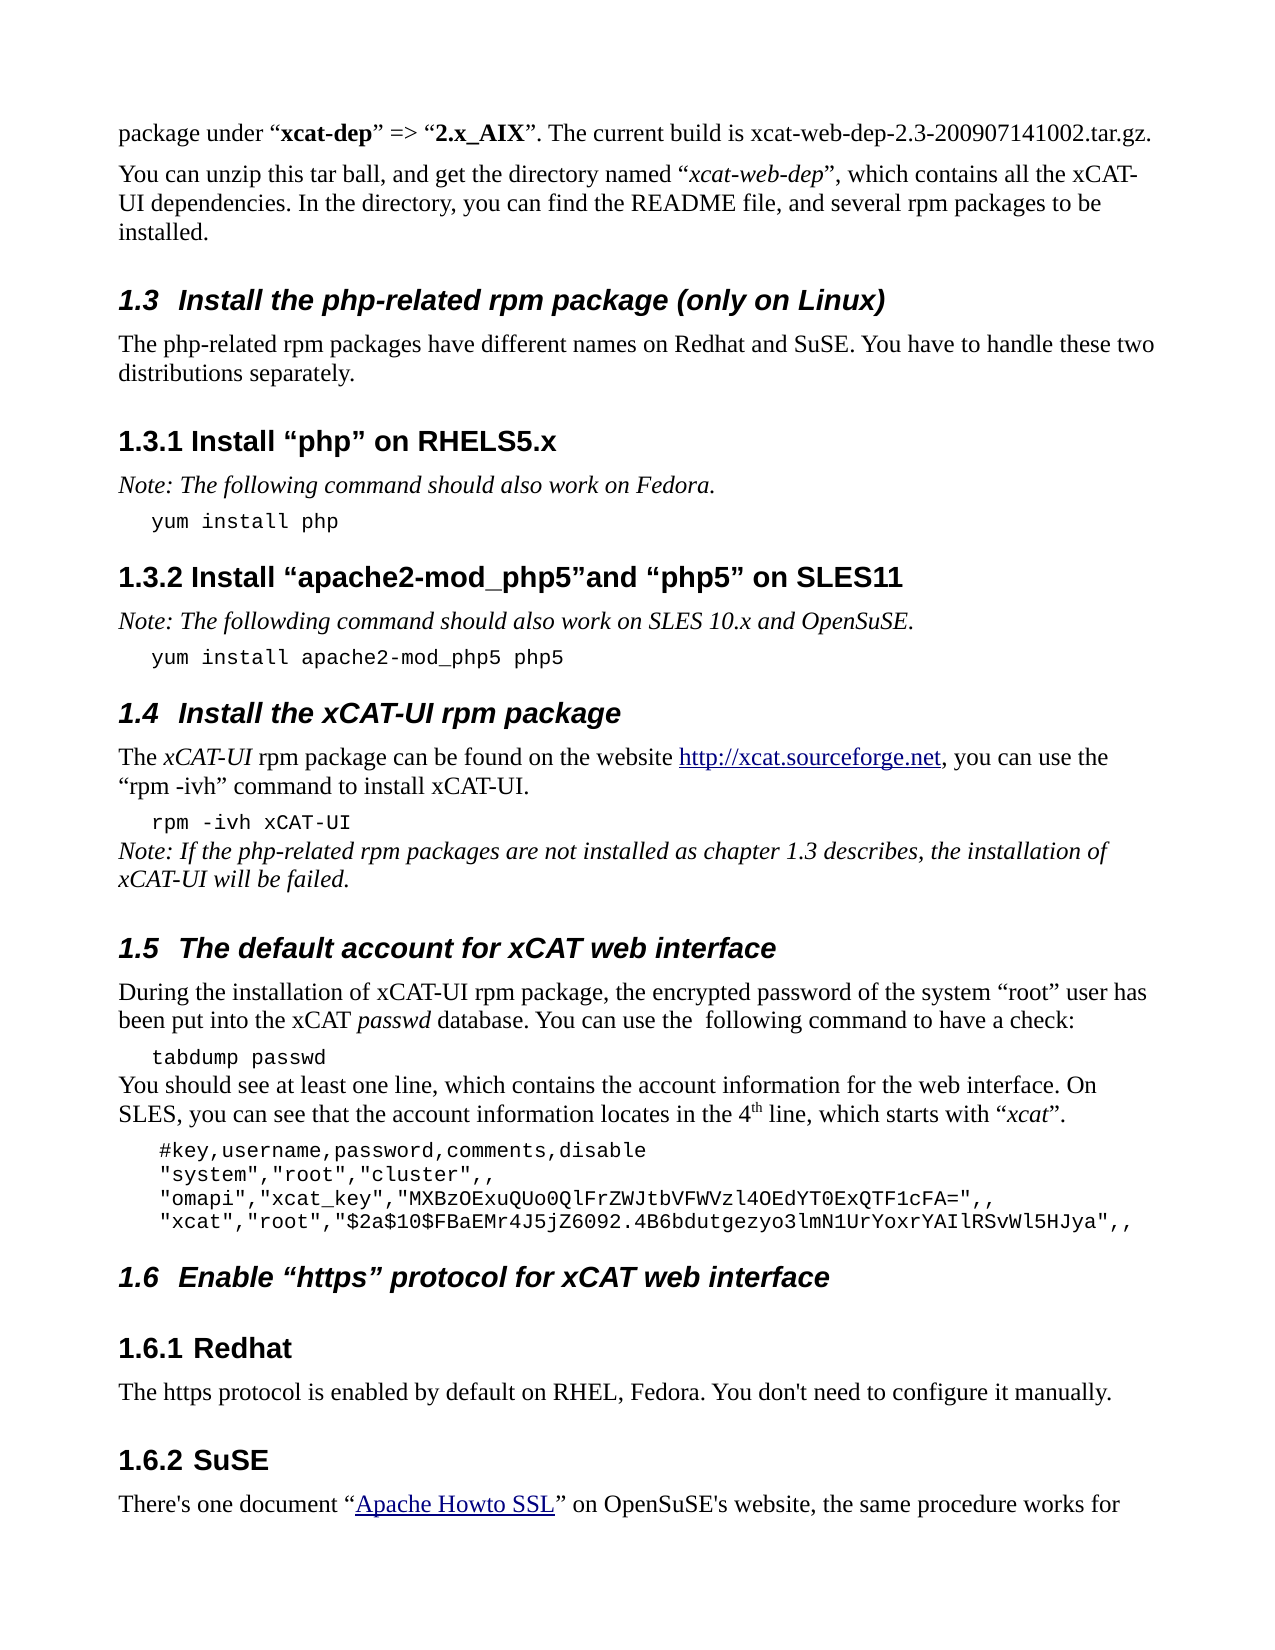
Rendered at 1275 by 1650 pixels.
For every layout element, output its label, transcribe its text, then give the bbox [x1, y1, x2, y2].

text Note: The followding command should also work on SLES 10.x and OpenSuSE. [118, 606, 1157, 635]
subtitle 1.3.2 Install “apache2-mod_php5”and “php5” on SLES11 [118, 560, 1157, 594]
subtitle 1.6.1 Redhat [118, 1331, 1157, 1364]
text The https protocol is enabled by default on RHEL, Fedora. You don't need to configure it manually. [118, 1377, 1157, 1406]
subtitle 1.3 Install the php-related rpm package (only on Linux) [118, 283, 1157, 317]
subtitle 1.4 Install the xCAT-UI rpm package [118, 696, 1157, 729]
text You should see at least one line, which contains the account information for the web interface. On SLES, you can see that the account information locates in the 4th line, which starts with “xcat”. [118, 1070, 1157, 1128]
text #key,username,password,comments,disable [159, 1140, 1157, 1164]
text tabdump passwd [118, 1047, 1157, 1070]
text "xcat","root","$2a$10$FBaEMr4J5jZ6092.4B6bdutgezyo3lmN1UrYoxrYAIlRSvWl5HJya",, [159, 1211, 1157, 1235]
subtitle 1.6.2 SuSE [118, 1443, 1157, 1477]
text The xCAT-UI rpm package can be found on the website http://xcat.sourceforge.net, you can use the “rpm -ivh” command to install xCAT-UI. [118, 742, 1157, 799]
subtitle 1.3.1 Install “php” on RHELS5.x [118, 424, 1157, 458]
text There's one document “Apache Howto SSL” on OpenSuSE's website, the same procedure works for [118, 1489, 1157, 1518]
text "system","root","cluster",, [159, 1164, 1157, 1188]
text rpm -ivh xCAT-UI [118, 812, 1157, 836]
text During the installation of xCAT-UI rpm package, the encrypted password of the system “root” user has been put into the xCAT passwd database. You can use the following command to have a check: [118, 977, 1157, 1034]
subtitle 1.6 Enable “https” protocol for xCAT web interface [118, 1260, 1157, 1293]
text yum install php [118, 511, 1157, 535]
text yum install apache2-mod_php5 php5 [118, 647, 1157, 671]
subtitle 1.5 The default account for xCAT web interface [118, 931, 1157, 964]
text Note: If the php-related rpm packages are not installed as chapter 1.3 describes, the installation of xCAT-UI will be failed. [118, 836, 1157, 893]
text The php-related rpm packages have different names on Redhat and SuSE. You have to handle these two distributions separately. [118, 329, 1157, 387]
text package under “xcat-dep” => “2.x_AIX”. The current build is xcat-web-dep-2.3-200907141002.tar.gz. [118, 118, 1157, 147]
text You can unzip this tar ball, and get the directory named “xcat-web-dep”, which contains all the xCAT-UI dependencies. In the directory, you can find the README file, and several rpm packages to be installed. [118, 159, 1157, 246]
text Note: The following command should also work on Fedora. [118, 470, 1157, 499]
text "omapi","xcat_key","MXBzOExuQUo0QlFrZWJtbVFWVzl4OEdYT0ExQTF1cFA=",, [159, 1188, 1157, 1211]
